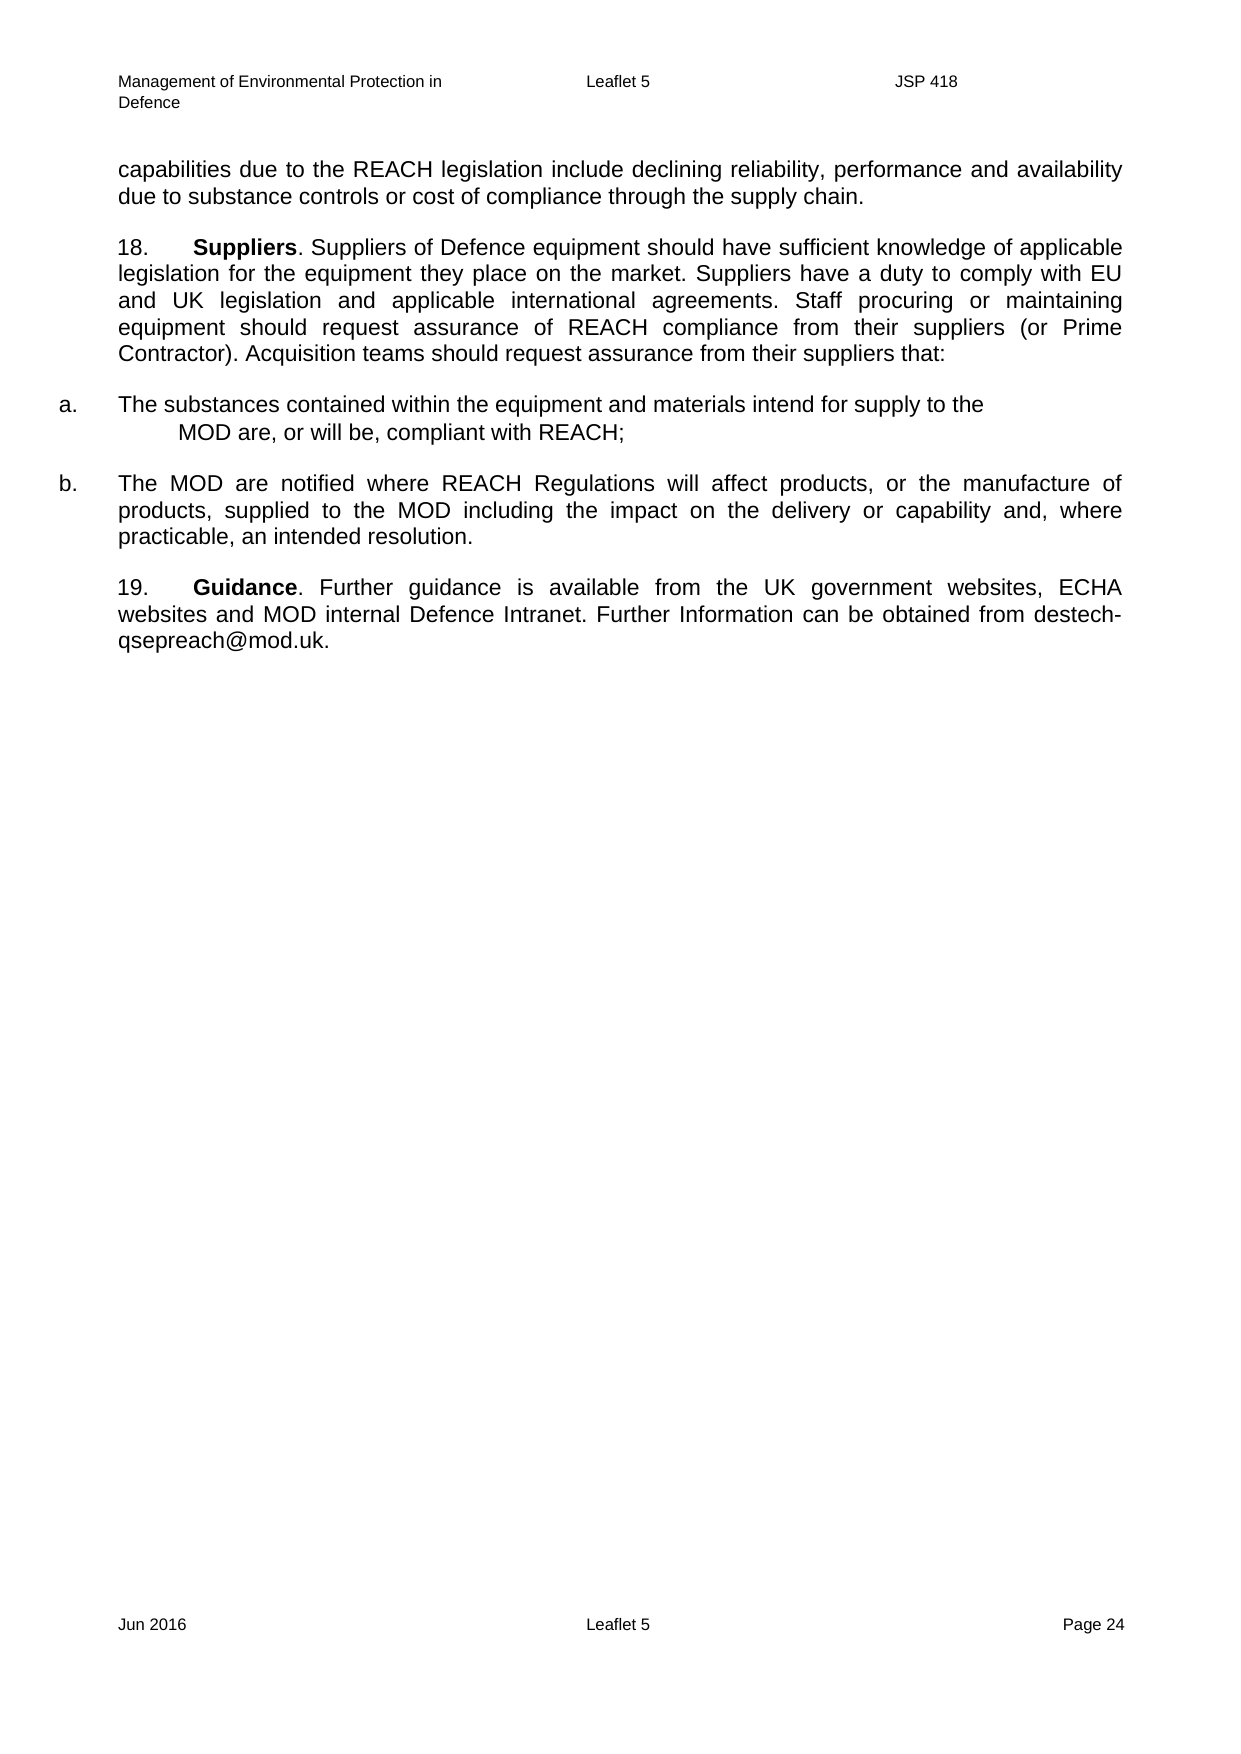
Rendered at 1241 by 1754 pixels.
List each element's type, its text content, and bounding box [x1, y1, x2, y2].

list The MOD are notified where REACH Regulations will affect products, or the manufacture of products, supplied to the MOD including the impact on the delivery or capability and, where practicable, an intended resolution. [59, 470, 1123, 549]
list The substances contained within the equipment and materials intend for supply to the [59, 391, 1123, 417]
text MOD are, or will be, compliant with REACH; [178, 419, 1123, 446]
list capabilities due to the REACH legislation include declining reliability, performance and availability due to substance controls or cost of compliance through the supply chain. [117, 156, 1123, 209]
list Guidance. Further guidance is available from the UK government websites, ECHA websites and MOD internal Defence Intranet. Further Information can be obtained from destech-qsepreach@mod.uk. [117, 574, 1123, 654]
list Suppliers. Suppliers of Defence equipment should have sufficient knowledge of applicable legislation for the equipment they place on the market. Suppliers have a duty to comply with EU and UK legislation and applicable international agreements. Staff procuring or maintaining equipment should request assurance of REACH compliance from their suppliers (or Prime Contractor). Acquisition teams should request assurance from their suppliers that: [117, 234, 1123, 366]
